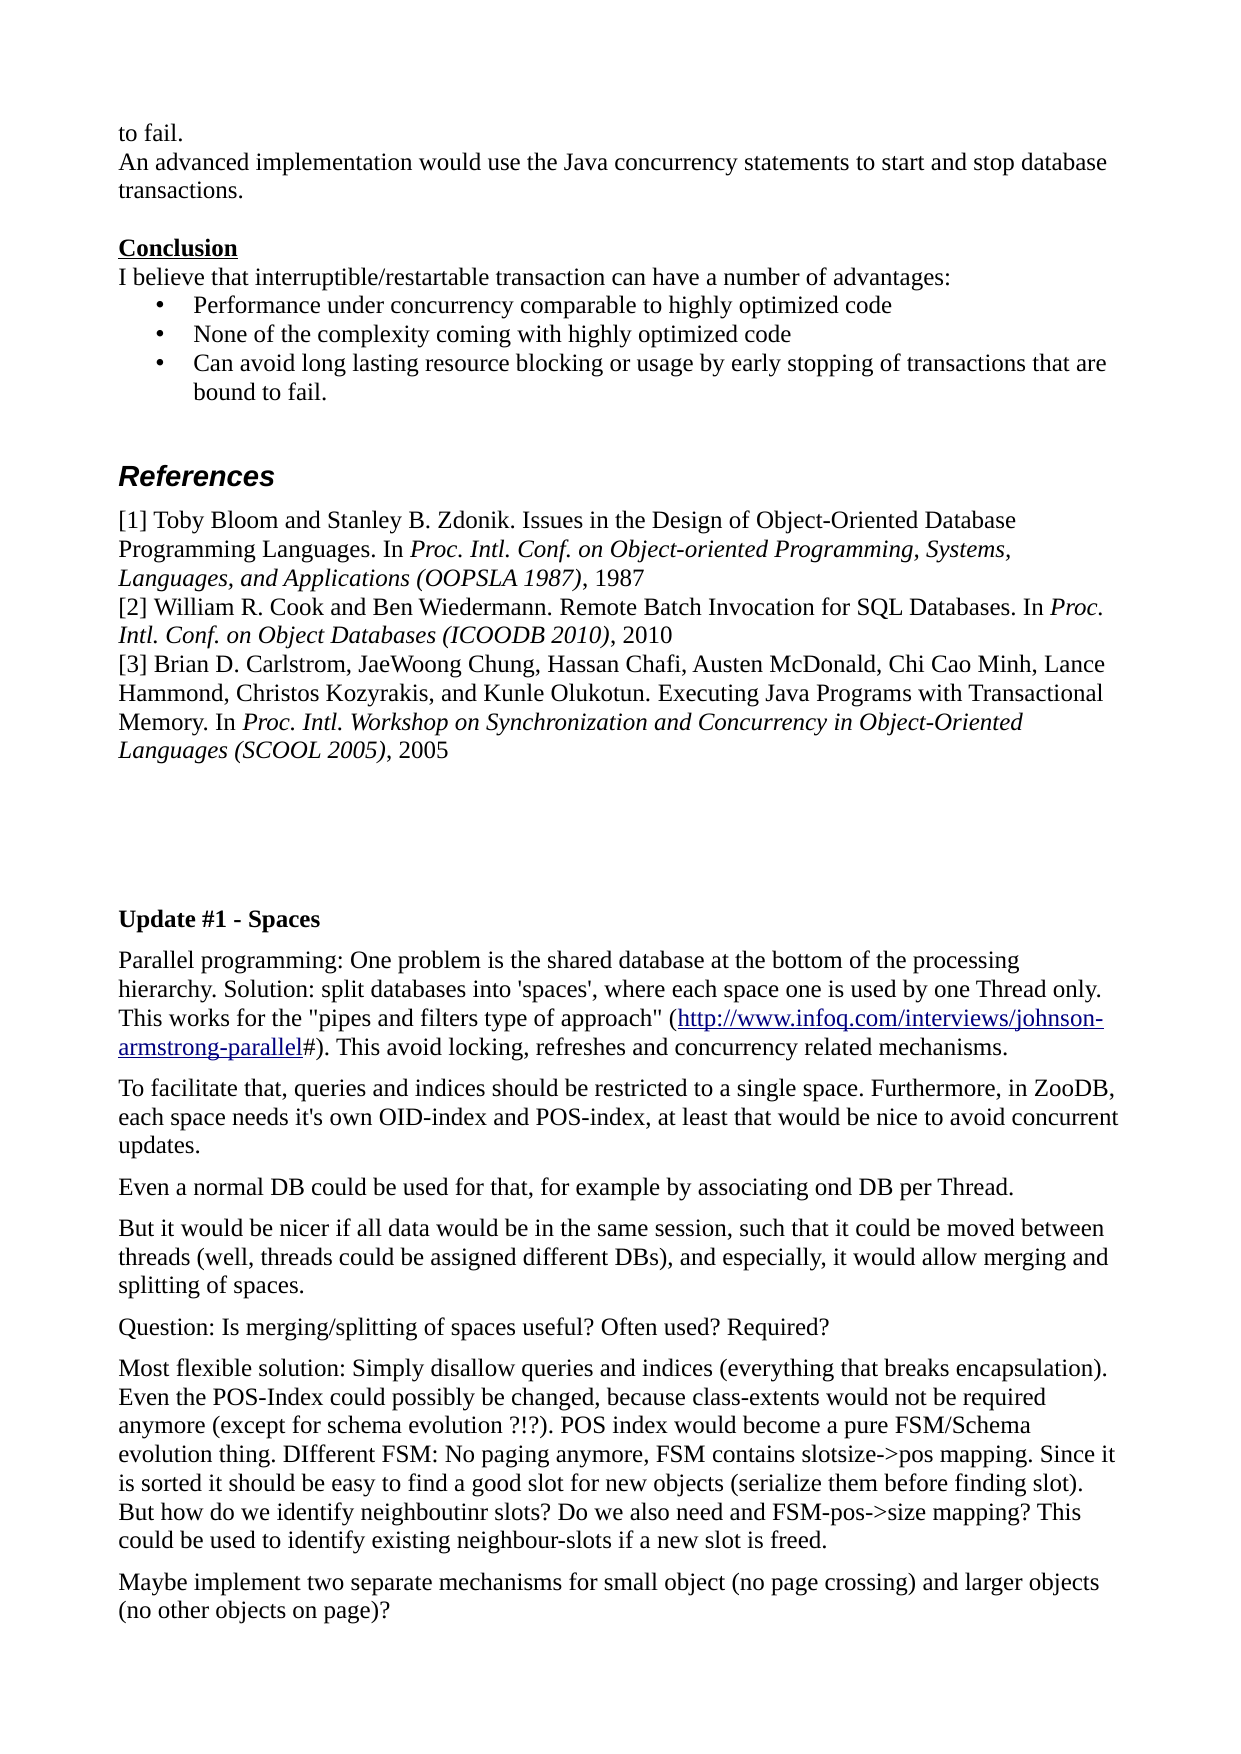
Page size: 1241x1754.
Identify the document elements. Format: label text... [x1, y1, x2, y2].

list Performance under concurrency comparable to highly optimized code [156, 291, 1122, 319]
text To facilitate that, queries and indices should be restricted to a single space. Furthermore, in ZooDB, each space needs it's own OID-index and POS-index, at least that would be nice to avoid concurrent updates. [118, 1073, 1122, 1159]
text Maybe implement two separate mechanisms for small object (no page crossing) and larger objects (no other objects on page)? [118, 1567, 1122, 1624]
text [3] Brian D. Carlstrom, JaeWoong Chung, Hassan Chafi, Austen McDonald, Chi Cao Minh, Lance Hammond, Christos Kozyrakis, and Kunle Olukotun. Executing Java Programs with Transactional Memory. In Proc. Intl. Workshop on Synchronization and Concurrency in Object-Oriented Languages (SCOOL 2005), 2005 [118, 649, 1122, 764]
text But it would be nicer if all data would be in the same session, such that it could be moved between threads (well, threads could be assigned different DBs), and especially, it would allow merging and splitting of spaces. [118, 1213, 1122, 1299]
text [1] Toby Bloom and Stanley B. Zdonik. Issues in the Design of Object-Oriented Database Programming Languages. In Proc. Intl. Conf. on Object-oriented Programming, Systems, Languages, and Applications (OOPSLA 1987), 1987 [118, 505, 1122, 592]
text Most flexible solution: Simply disallow queries and indices (everything that breaks encapsulation). Even the POS-Index could possibly be changed, because class-extents would not be required anymore (except for schema evolution ?!?). POS index would become a pure FSM/Schema evolution thing. DIfferent FSM: No paging anymore, FSM contains slotsize->pos mapping. Since it is sorted it should be easy to find a good slot for new objects (serialize them before finding slot). But how do we identify neighboutinr slots? Do we also need and FSM-pos->size mapping? This could be used to identify existing neighbour-slots if a new slot is freed. [118, 1353, 1122, 1554]
list None of the complexity coming with highly optimized code [156, 319, 1122, 348]
text Question: Is merging/splitting of spaces useful? Often used? Required? [118, 1312, 1122, 1340]
subtitle Update #1 - Spaces [118, 904, 1122, 933]
text Parallel programming: One problem is the shared database at the bottom of the processing hierarchy. Solution: split databases into 'spaces', where each space one is used by one Thread only. This works for the "pipes and filters type of approach" (http://www.infoq.com/interviews/johnson-armstrong-parallel#). This avoid locking, refreshes and concurrency related mechanisms. [118, 945, 1122, 1060]
subtitle References [118, 459, 1122, 493]
text Even a normal DB could be used for that, for example by associating ond DB per Thread. [118, 1172, 1122, 1200]
text I believe that interruptible/restartable transaction can have a number of advantages: [118, 262, 1122, 291]
text to fail. [118, 118, 1122, 147]
text Conclusion [118, 233, 1122, 262]
list Can avoid long lasting resource blocking or usage by early stopping of transactions that are bound to fail. [156, 348, 1122, 406]
text [2] William R. Cook and Ben Wiedermann. Remote Batch Invocation for SQL Databases. In Proc. Intl. Conf. on Object Databases (ICOODB 2010), 2010 [118, 592, 1122, 649]
text An advanced implementation would use the Java concurrency statements to start and stop database transactions. [118, 147, 1122, 204]
